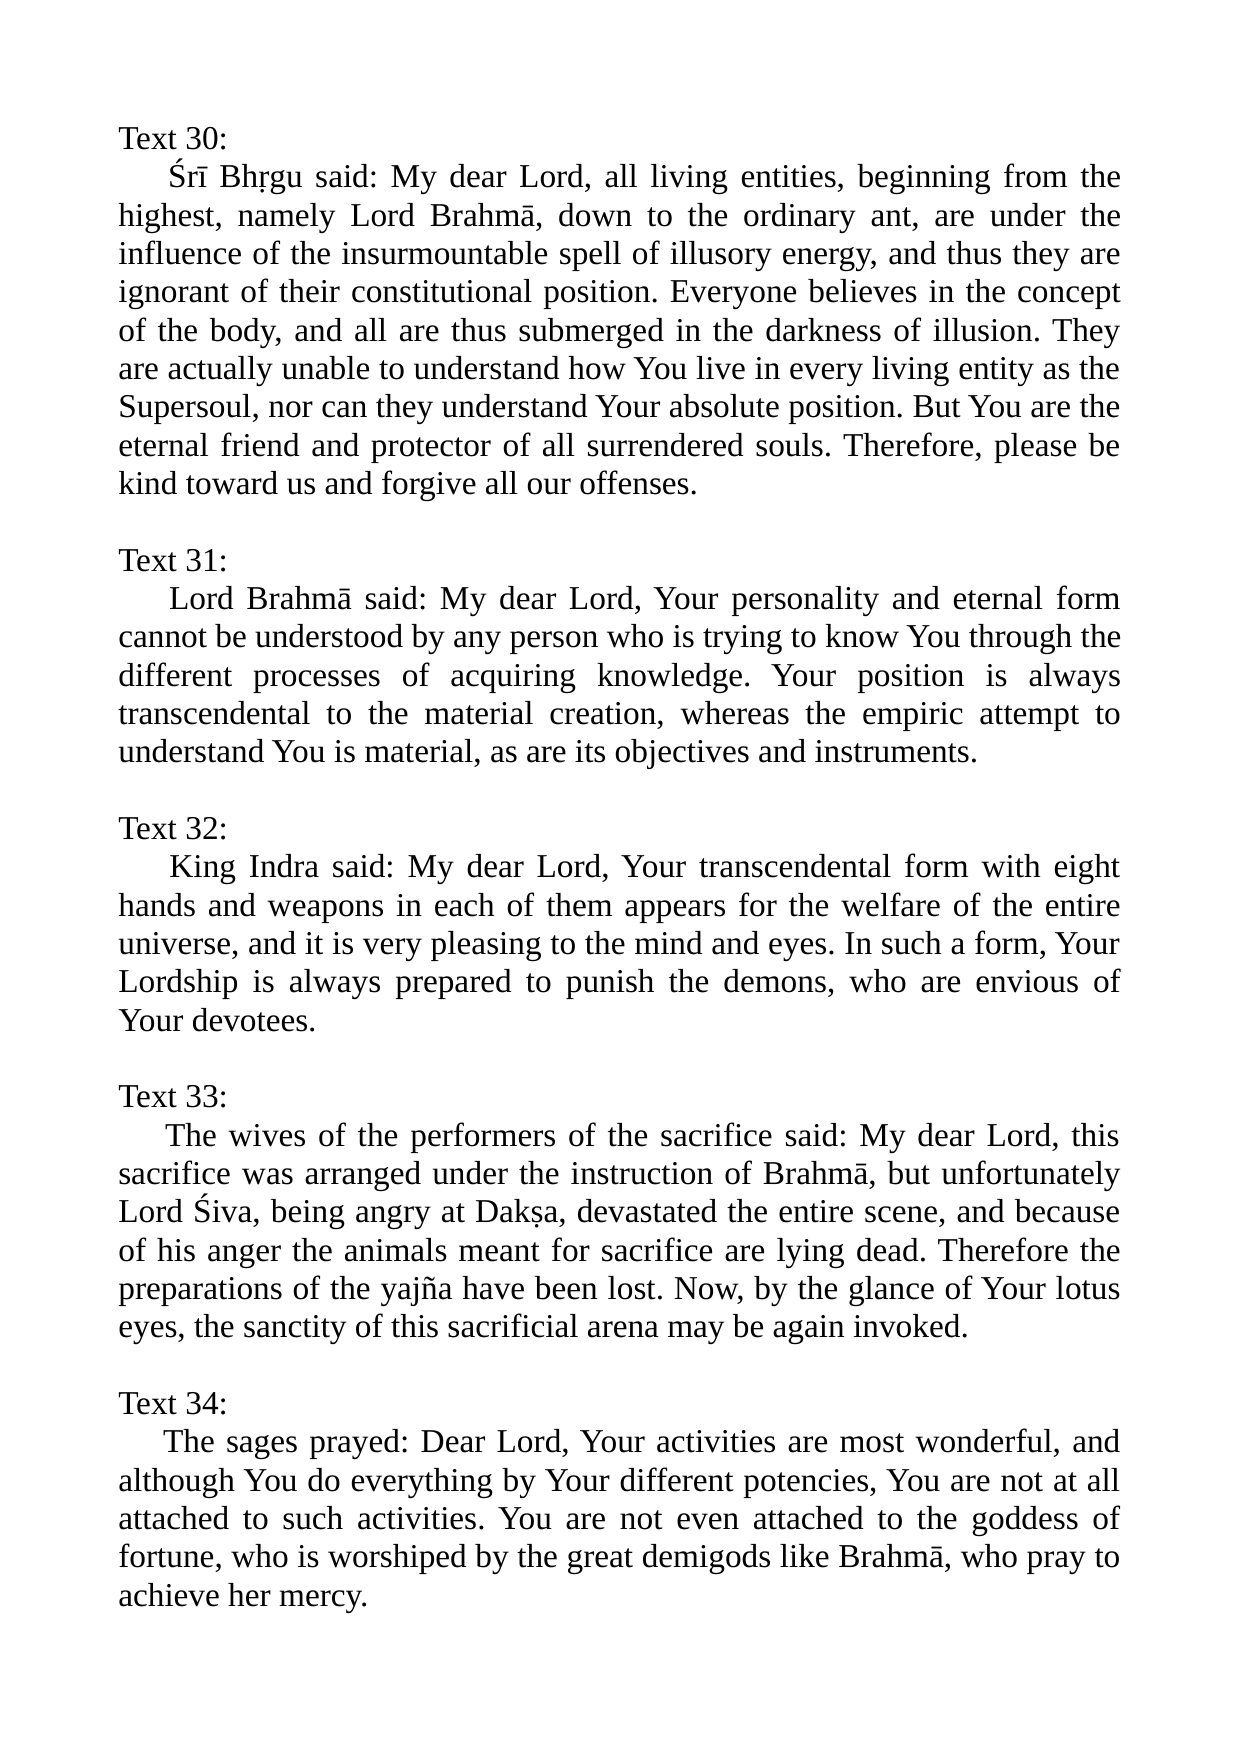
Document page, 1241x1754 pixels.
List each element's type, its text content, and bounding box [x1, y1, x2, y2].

text Text 31: [118, 540, 1122, 578]
text King Indra said: My dear Lord, Your transcendental form with eight hands and weapons in each of them appears for the welfare of the entire universe, and it is very pleasing to the mind and eyes. In such a form, Your Lordship is always prepared to punish the demons, who are envious of Your devotees. [118, 846, 1122, 1038]
text The wives of the performers of the sacrifice said: My dear Lord, this sacrifice was arranged under the instruction of Brahmā, but unfortunately Lord Śiva, being angry at Dakṣa, devastated the entire scene, and because of his anger the animals meant for sacrifice are lying dead. Therefore the preparations of the yajña have been lost. Now, by the glance of Your lotus eyes, the sanctity of this sacrificial arena may be again invoked. [118, 1115, 1122, 1345]
text Śrī Bhṛgu said: My dear Lord, all living entities, beginning from the highest, namely Lord Brahmā, down to the ordinary ant, are under the influence of the insurmountable spell of illusory energy, and thus they are ignorant of their constitutional position. Everyone believes in the concept of the body, and all are thus submerged in the darkness of illusion. They are actually unable to understand how You live in every living entity as the Supersoul, nor can they understand Your absolute position. But You are the eternal friend and protector of all surrendered souls. Therefore, please be kind toward us and forgive all our offenses. [118, 156, 1122, 501]
text Text 30: [118, 118, 1122, 156]
text Text 34: [118, 1383, 1122, 1421]
text Text 33: [118, 1076, 1122, 1115]
text The sages prayed: Dear Lord, Your activities are most wonderful, and although You do everything by Your different potencies, You are not at all attached to such activities. You are not even attached to the goddess of fortune, who is worshiped by the great demigods like Brahmā, who pray to achieve her mercy. [118, 1421, 1122, 1613]
text Text 32: [118, 808, 1122, 846]
text Lord Brahmā said: My dear Lord, Your personality and eternal form cannot be understood by any person who is trying to know You through the different processes of acquiring knowledge. Your position is always transcendental to the material creation, whereas the empiric attempt to understand You is material, as are its objectives and instruments. [118, 578, 1122, 770]
